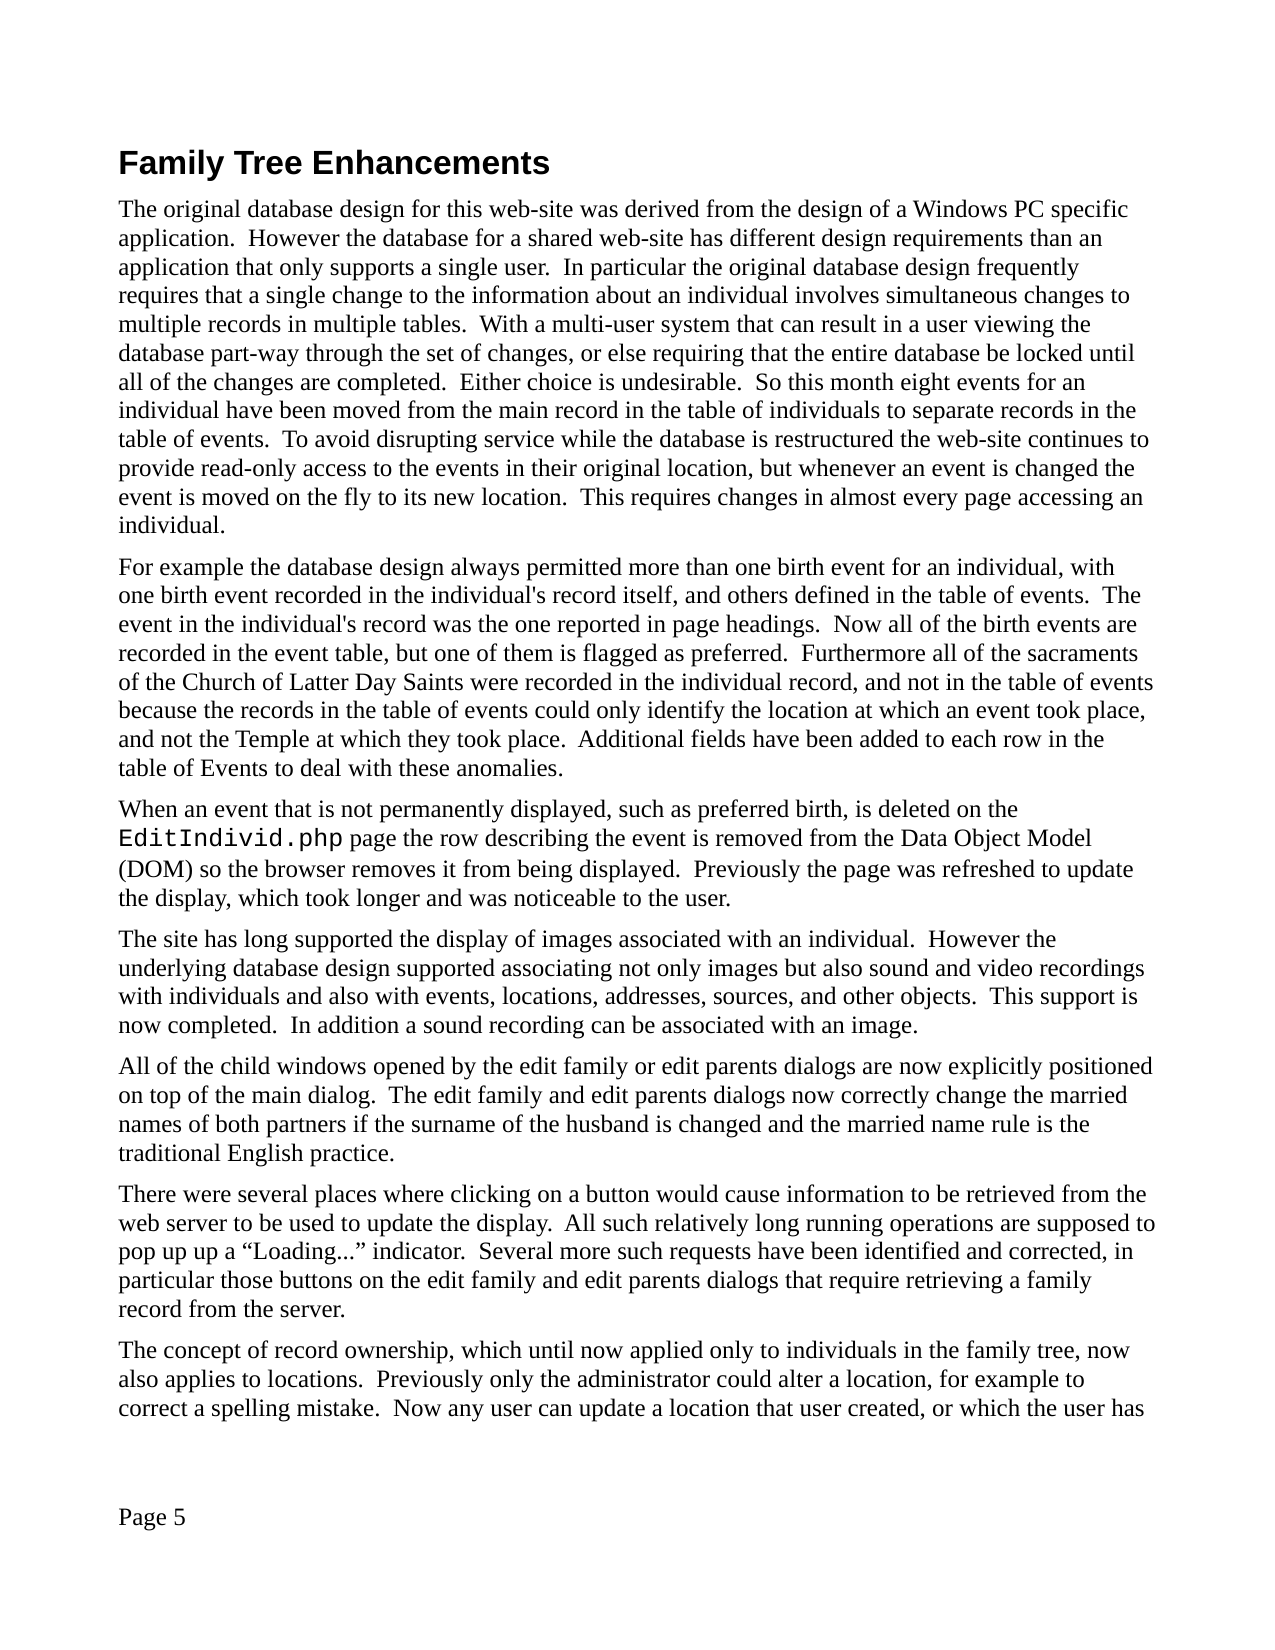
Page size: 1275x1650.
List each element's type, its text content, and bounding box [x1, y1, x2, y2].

text All of the child windows opened by the edit family or edit parents dialogs are now explicitly positioned on top of the main dialog. The edit family and edit parents dialogs now correctly change the married names of both partners if the surname of the husband is changed and the married name rule is the traditional English practice. [118, 1051, 1157, 1166]
text The concept of record ownership, which until now applied only to individuals in the family tree, now also applies to locations. Previously only the administrator could alter a location, for example to correct a spelling mistake. Now any user can update a location that user created, or which the user has [118, 1335, 1157, 1421]
text When an event that is not permanently displayed, such as preferred birth, is deleted on the EditIndivid.php page the row describing the event is removed from the Data Object Model (DOM) so the browser removes it from being displayed. Previously the page was refreshed to update the display, which took longer and was noticeable to the user. [118, 794, 1157, 911]
subtitle Family Tree Enhancements [118, 143, 1157, 182]
text There were several places where clicking on a button would cause information to be retrieved from the web server to be used to update the display. All such relatively long running operations are supposed to pop up up a “Loading...” indicator. Several more such requests have been identified and corrected, in particular those buttons on the edit family and edit parents dialogs that require retrieving a family record from the server. [118, 1179, 1157, 1323]
text The original database design for this web-site was derived from the design of a Windows PC specific application. However the database for a shared web-site has different design requirements than an application that only supports a single user. In particular the original database design frequently requires that a single change to the information about an individual involves simultaneous changes to multiple records in multiple tables. With a multi-user system that can result in a user viewing the database part-way through the set of changes, or else requiring that the entire database be locked until all of the changes are completed. Either choice is undesirable. So this month eight events for an individual have been moved from the main record in the table of individuals to separate records in the table of events. To avoid disrupting service while the database is restructured the web-site continues to provide read-only access to the events in their original location, but whenever an event is changed the event is moved on the fly to its new location. This requires changes in almost every page accessing an individual. [118, 194, 1157, 539]
text For example the database design always permitted more than one birth event for an individual, with one birth event recorded in the individual's record itself, and others defined in the table of events. The event in the individual's record was the one reported in page headings. Now all of the birth events are recorded in the event table, but one of them is flagged as preferred. Furthermore all of the sacraments of the Church of Latter Day Saints were recorded in the individual record, and not in the table of events because the records in the table of events could only identify the location at which an event took place, and not the Temple at which they took place. Additional fields have been added to each row in the table of Events to deal with these anomalies. [118, 552, 1157, 782]
text The site has long supported the display of images associated with an individual. However the underlying database design supported associating not only images but also sound and video recordings with individuals and also with events, locations, addresses, sources, and other objects. This support is now completed. In addition a sound recording can be associated with an image. [118, 924, 1157, 1039]
